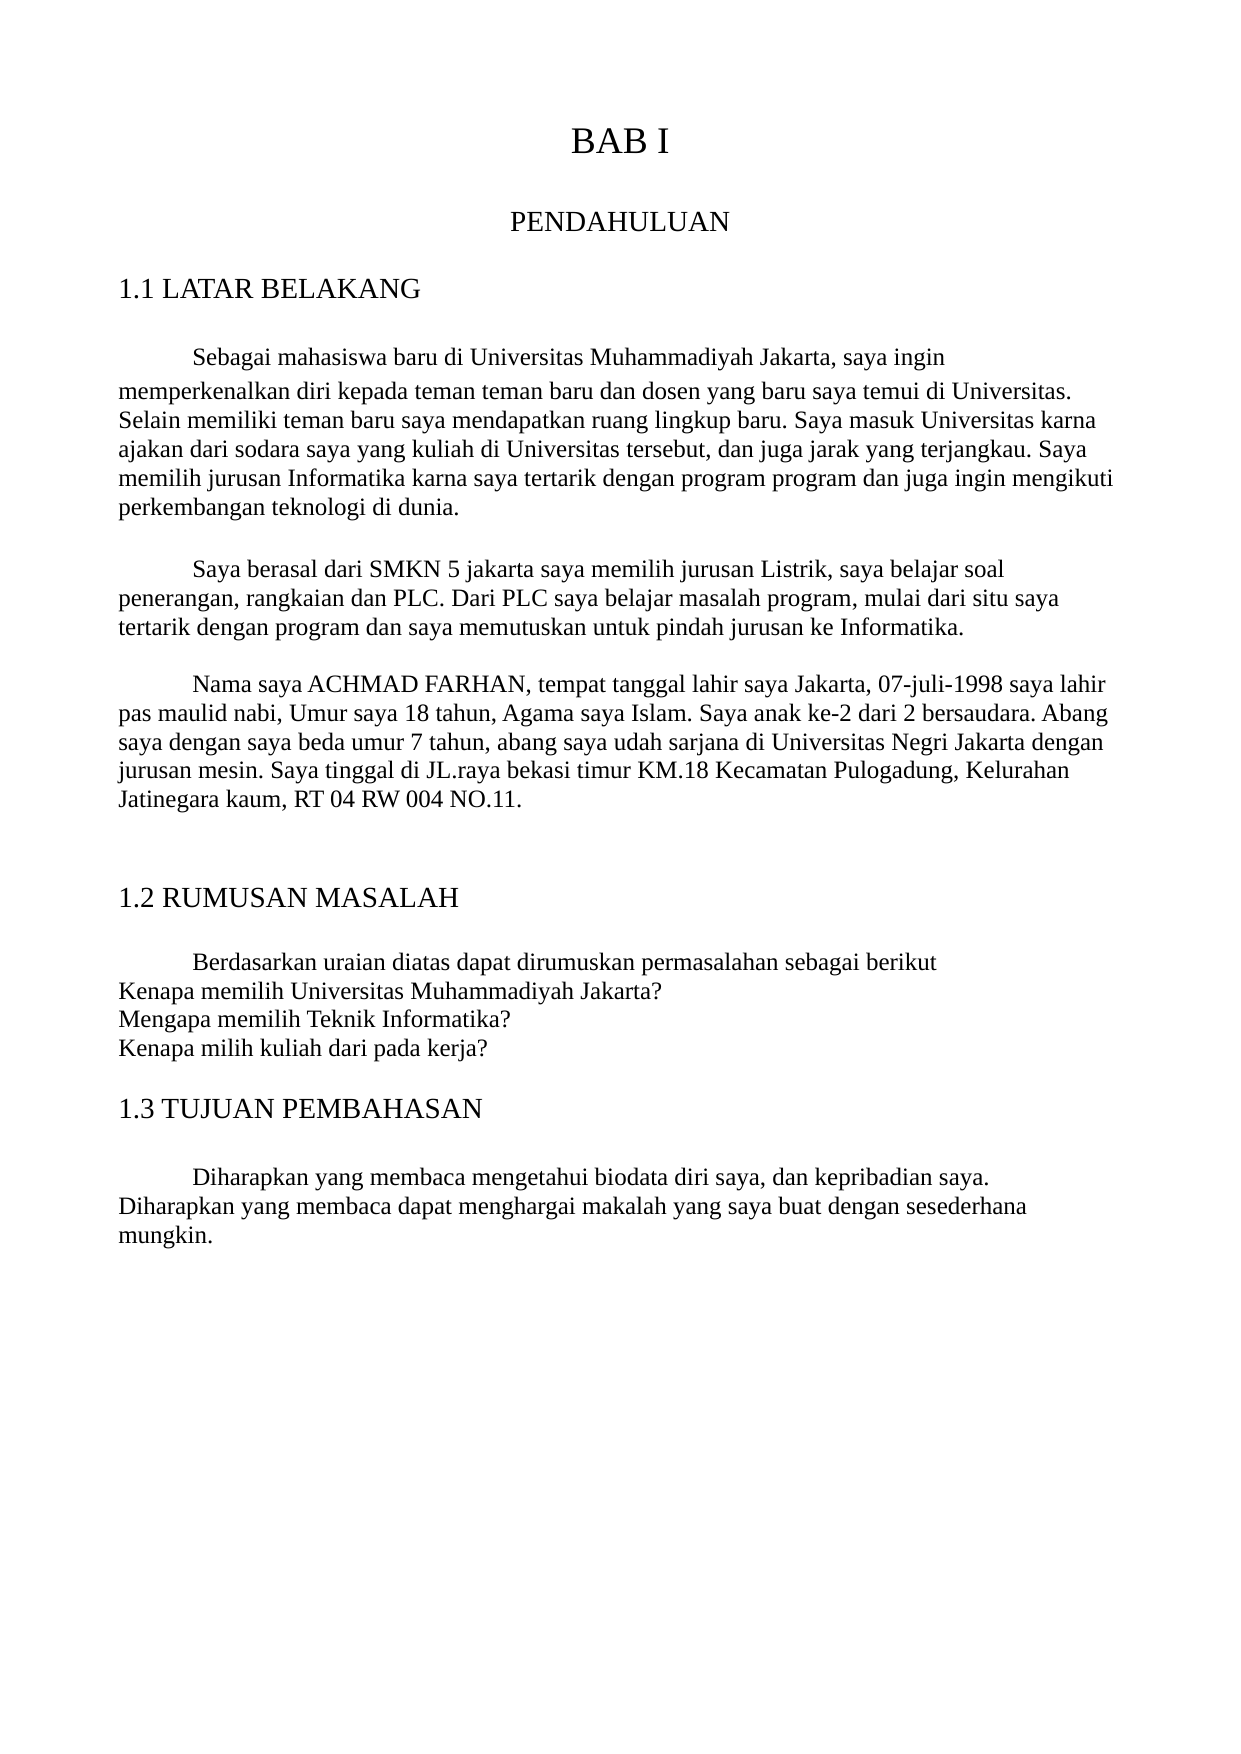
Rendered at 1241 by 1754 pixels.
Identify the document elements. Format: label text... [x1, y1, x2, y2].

text Kenapa milih kuliah dari pada kerja? [118, 1033, 1122, 1062]
text BAB I [118, 118, 1122, 161]
text 1.3 TUJUAN PEMBAHASAN [118, 1091, 1122, 1124]
text Nama saya ACHMAD FARHAN, tempat tanggal lahir saya Jakarta, 07-juli-1998 saya lahir pas maulid nabi, Umur saya 18 tahun, Agama saya Islam. Saya anak ke-2 dari 2 bersaudara. Abang saya dengan saya beda umur 7 tahun, abang saya udah sarjana di Universitas Negri Jakarta dengan jurusan mesin. Saya tinggal di JL.raya bekasi timur KM.18 Kecamatan Pulogadung, Kelurahan Jatinegara kaum, RT 04 RW 004 NO.11. [118, 669, 1122, 813]
text Saya berasal dari SMKN 5 jakarta saya memilih jurusan Listrik, saya belajar soal penerangan, rangkaian dan PLC. Dari PLC saya belajar masalah program, mulai dari situ saya tertarik dengan program dan saya memutuskan untuk pindah jurusan ke Informatika. [118, 554, 1122, 640]
text 1.1 LATAR BELAKANG [118, 271, 1122, 305]
text Mengapa memilih Teknik Informatika? [118, 1004, 1122, 1033]
text Diharapkan yang membaca dapat menghargai makalah yang saya buat dengan sesederhana mungkin. [118, 1191, 1122, 1249]
text Diharapkan yang membaca mengetahui biodata diri saya, dan kepribadian saya. [118, 1158, 1122, 1191]
text Berdasarkan uraian diatas dapat dirumuskan permasalahan sebagai berikut [118, 947, 1122, 976]
text Kenapa memilih Universitas Muhammadiyah Jakarta? [118, 976, 1122, 1004]
text PENDAHULUAN [118, 204, 1122, 238]
text 1.2 RUMUSAN MASALAH [118, 880, 1122, 913]
text Sebagai mahasiswa baru di Universitas Muhammadiyah Jakarta, saya ingin memperkenalkan diri kepada teman teman baru dan dosen yang baru saya temui di Universitas. Selain memiliki teman baru saya mendapatkan ruang lingkup baru. Saya masuk Universitas karna ajakan dari sodara saya yang kuliah di Universitas tersebut, dan juga jarak yang terjangkau. Saya memilih jurusan Informatika karna saya tertarik dengan program program dan juga ingin mengikuti perkembangan teknologi di dunia. [118, 338, 1122, 521]
